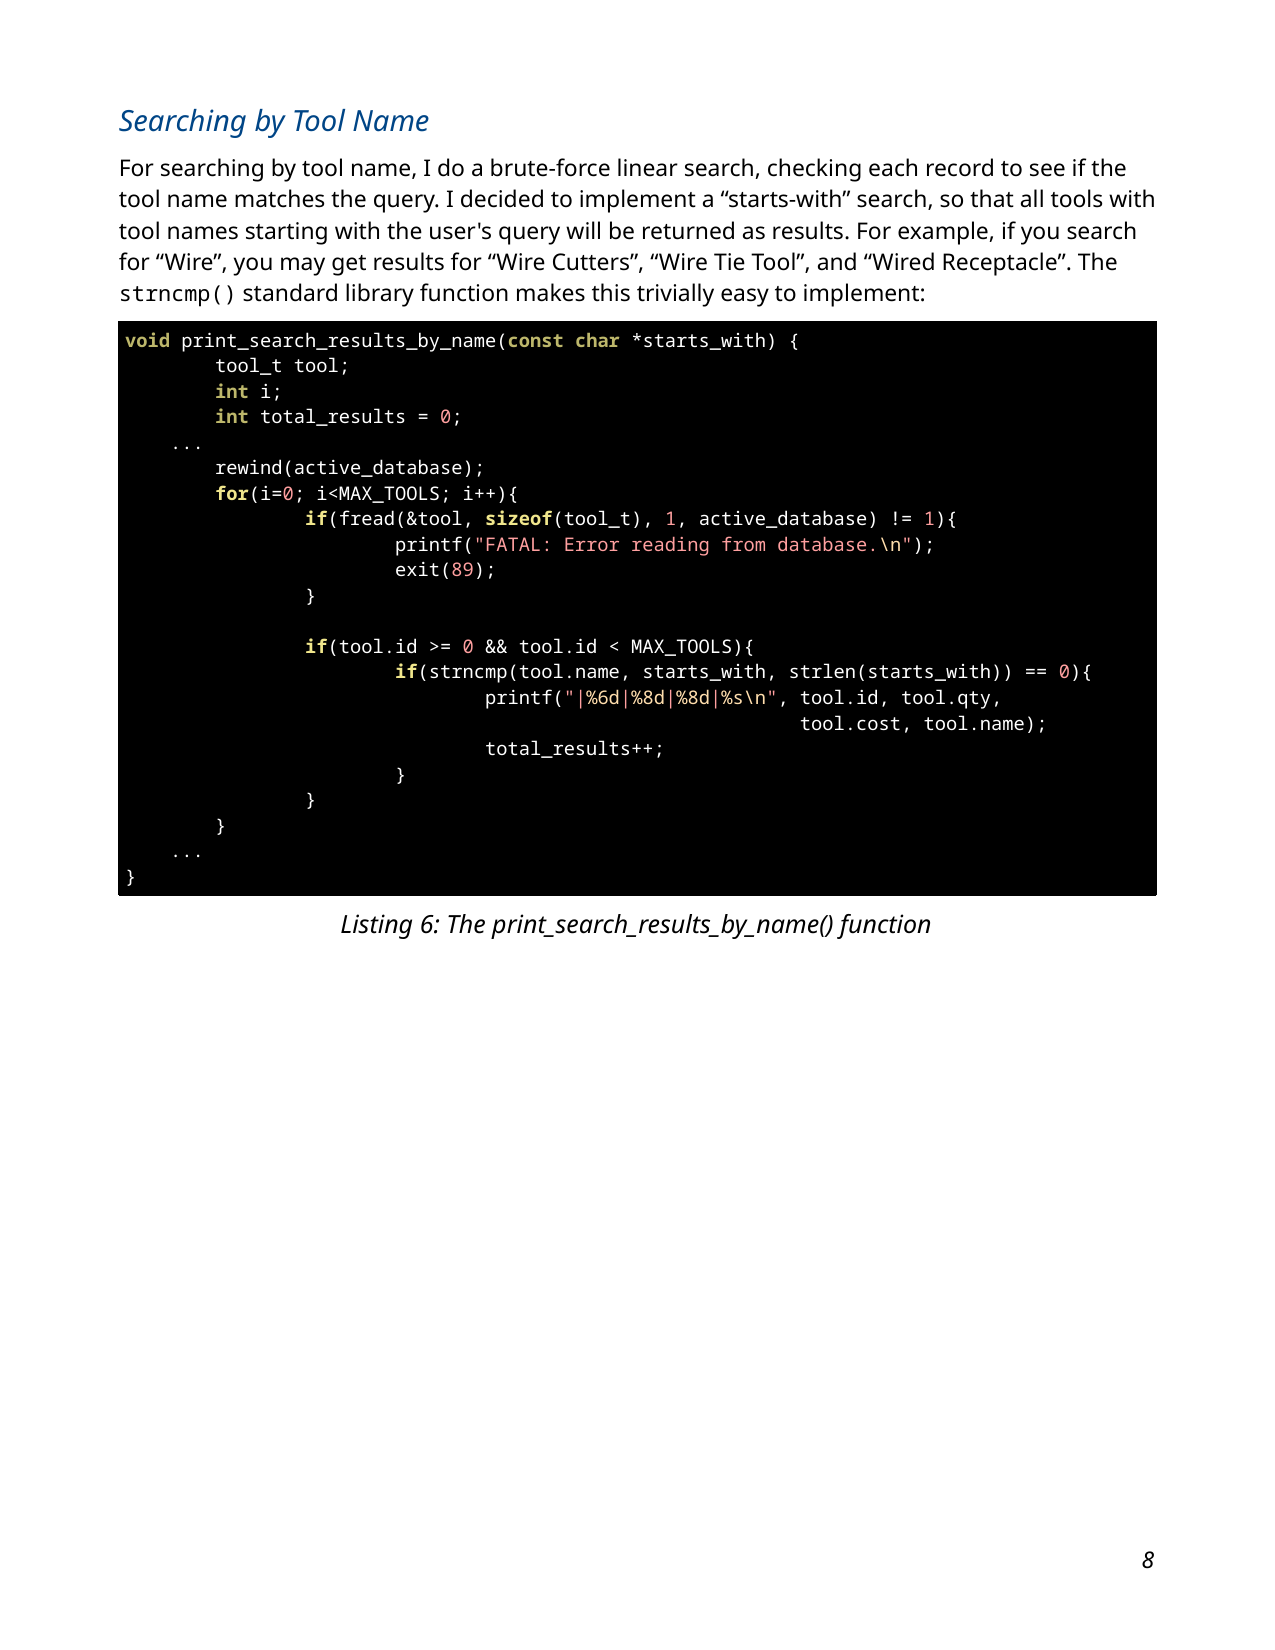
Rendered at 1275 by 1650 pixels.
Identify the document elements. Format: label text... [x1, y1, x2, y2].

subtitle Searching by Tool Name [118, 100, 1156, 140]
text For searching by tool name, I do a brute-force linear search, checking each record to see if the tool name matches the query. I decided to implement a “starts-with” search, so that all tools with tool names starting with the user's query will be returned as results. For example, if you search for “Wire”, you may get results for “Wire Cutters”, “Wire Tie Tool”, and “Wired Receptacle”. The strncmp() standard library function makes this trivially easy to implement: [118, 152, 1156, 308]
text void print_search_results_by_name(const char *starts_with) { tool_t tool; int i; int total_results = 0; ... rewind(active_database); for(i=0; i<MAX_TOOLS; i++){ if(fread(&tool, sizeof(tool_t), 1, active_database) != 1){ printf("FATAL: Error reading from database.\n"); exit(89); } if(tool.id >= 0 && tool.id < MAX_TOOLS){ if(strncmp(tool.name, starts_with, strlen(starts_with)) == 0){ printf("|%6d|%8d|%8d|%s\n", tool.id, tool.qty, [120, 322, 1156, 704]
list Listing 6: The print_search_results_by_name() function [118, 907, 1156, 941]
text tool.cost, tool.name); total_results++; } } } ... } [120, 704, 1156, 895]
